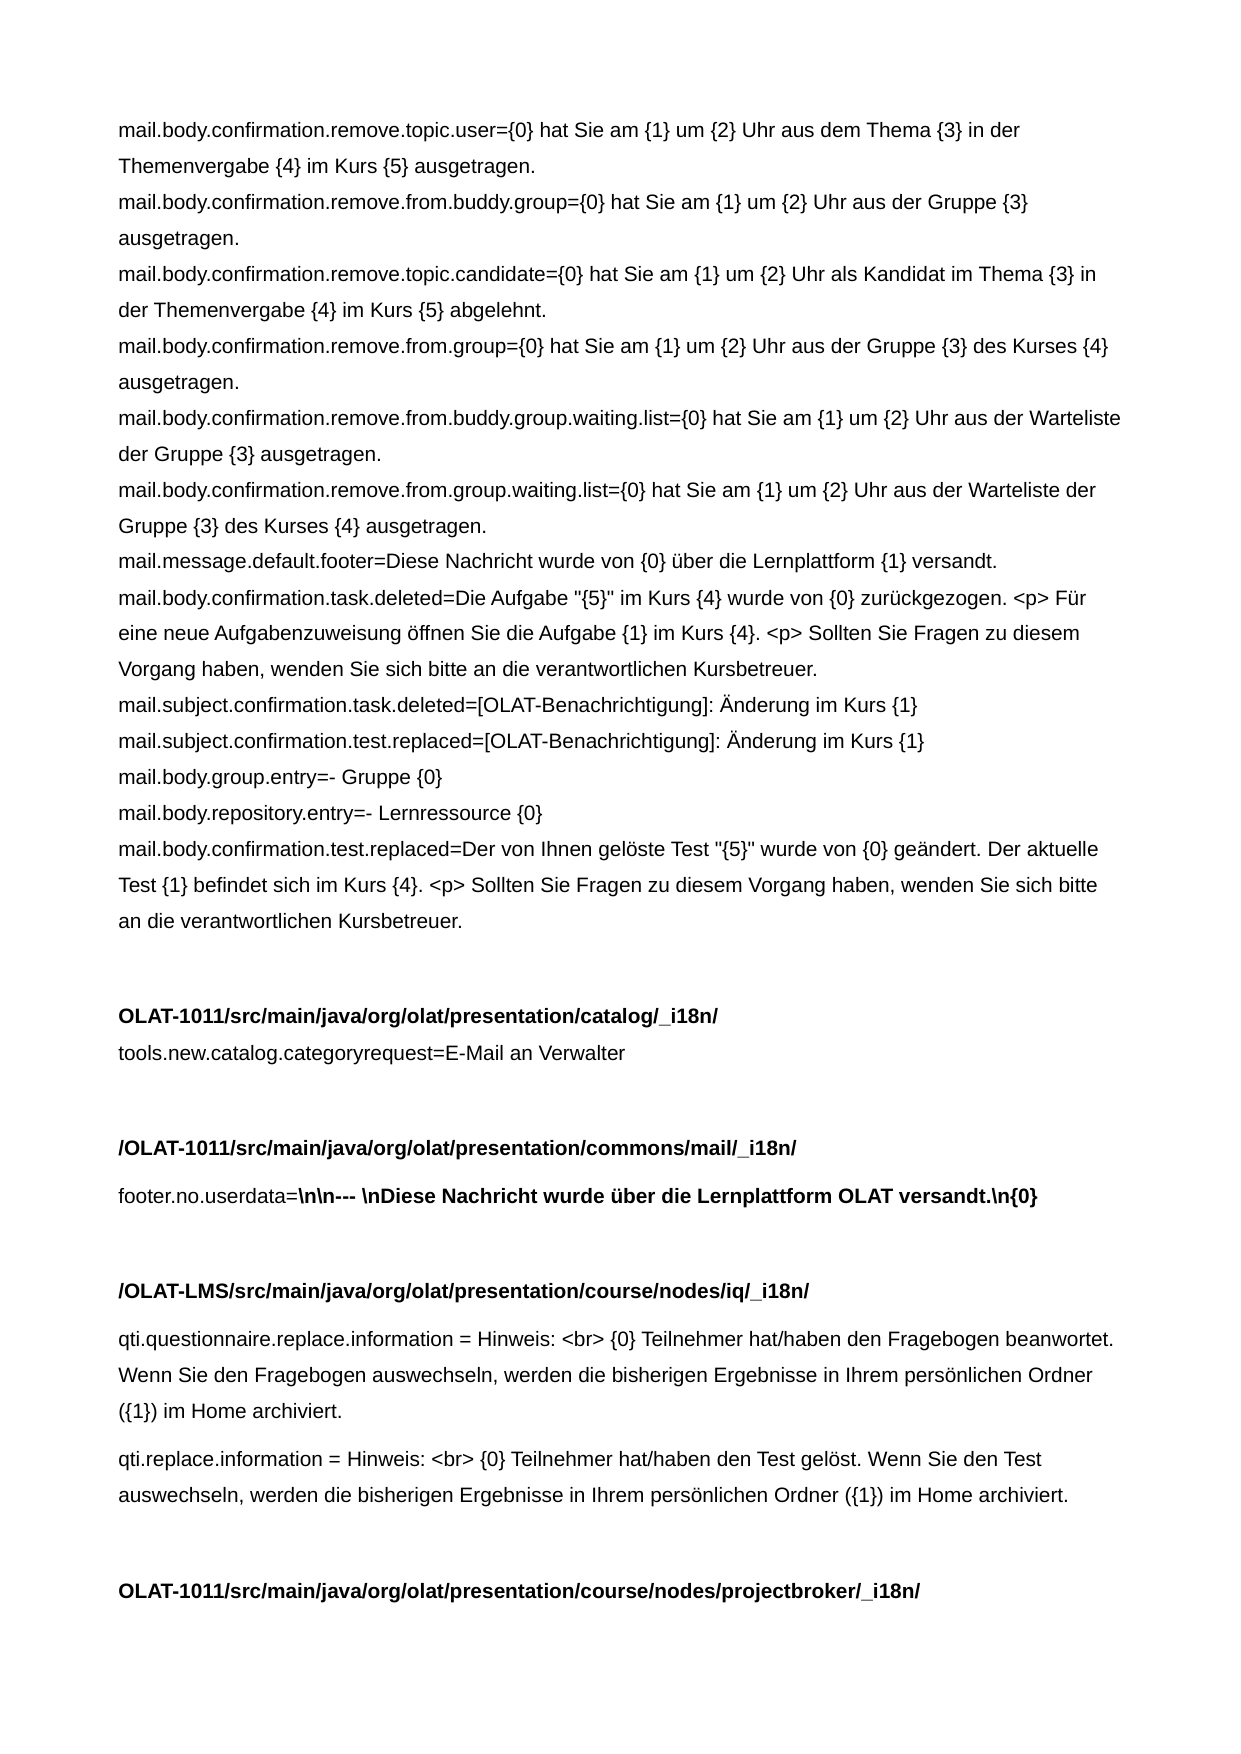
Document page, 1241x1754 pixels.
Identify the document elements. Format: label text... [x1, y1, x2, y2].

text OLAT-1011/src/main/java/org/olat/presentation/catalog/_i18n/ tools.new.catalog.categoryrequest=E-Mail an Verwalter [118, 1004, 1122, 1064]
text footer.no.userdata=\n\n--- \nDiese Nachricht wurde über die Lernplattform OLAT versandt.\n{0} [118, 1184, 1122, 1208]
text mail.body.confirmation.remove.topic.user={0} hat Sie am {1} um {2} Uhr aus dem Thema {3} in der Themenvergabe {4} im Kurs {5} ausgetragen. mail.body.confirmation.remove.from.buddy.group={0} hat Sie am {1} um {2} Uhr aus der Gruppe {3} ausgetragen. mail.body.confirmation.remove.topic.candidate={0} hat Sie am {1} um {2} Uhr als Kandidat im Thema {3} in der Themenvergabe {4} im Kurs {5} abgelehnt. mail.body.confirmation.remove.from.group={0} hat Sie am {1} um {2} Uhr aus der Gruppe {3} des Kurses {4} ausgetragen. mail.body.confirmation.remove.from.buddy.group.waiting.list={0} hat Sie am {1} um {2} Uhr aus der Warteliste der Gruppe {3} ausgetragen. mail.body.confirmation.remove.from.group.waiting.list={0} hat Sie am {1} um {2} Uhr aus der Warteliste der Gruppe {3} des Kurses {4} ausgetragen. mail.message.default.footer=Diese Nachricht wurde von {0} über die Lernplattform {1} versandt. mail.body.confirmation.task.deleted=Die Aufgabe "{5}" im Kurs {4} wurde von {0} zurückgezogen. <p> Für eine neue Aufgabenzuweisung öffnen Sie die Aufgabe {1} im Kurs {4}. <p> Sollten Sie Fragen zu diesem Vorgang haben, wenden Sie sich bitte an die verantwortlichen Kursbetreuer. mail.subject.confirmation.task.deleted=[OLAT-Benachrichtigung]: Änderung im Kurs {1} mail.subject.confirmation.test.replaced=[OLAT-Benachrichtigung]: Änderung im Kurs {1} mail.body.group.entry=- Gruppe {0} mail.body.repository.entry=- Lernressource {0} mail.body.confirmation.test.replaced=Der von Ihnen gelöste Test "{5}" wurde von {0} geändert. Der aktuelle Test {1} befindet sich im Kurs {4}. <p> Sollten Sie Fragen zu diesem Vorgang haben, wenden Sie sich bitte an die verantwortlichen Kursbetreuer. [118, 118, 1122, 933]
text OLAT-1011/src/main/java/org/olat/presentation/course/nodes/projectbroker/_i18n/ [118, 1578, 1122, 1602]
text /OLAT-LMS/src/main/java/org/olat/presentation/course/nodes/iq/_i18n/ [118, 1279, 1122, 1303]
text /OLAT-1011/src/main/java/org/olat/presentation/commons/mail/_i18n/ [118, 1136, 1122, 1160]
text qti.questionnaire.replace.information = Hinweis: <br> {0} Teilnehmer hat/haben den Fragebogen beanwortet. Wenn Sie den Fragebogen auswechseln, werden die bisherigen Ergebnisse in Ihrem persönlichen Ordner ({1}) im Home archiviert. [118, 1327, 1122, 1423]
text qti.replace.information = Hinweis: <br> {0} Teilnehmer hat/haben den Test gelöst. Wenn Sie den Test auswechseln, werden die bisherigen Ergebnisse in Ihrem persönlichen Ordner ({1}) im Home archiviert. [118, 1447, 1122, 1507]
